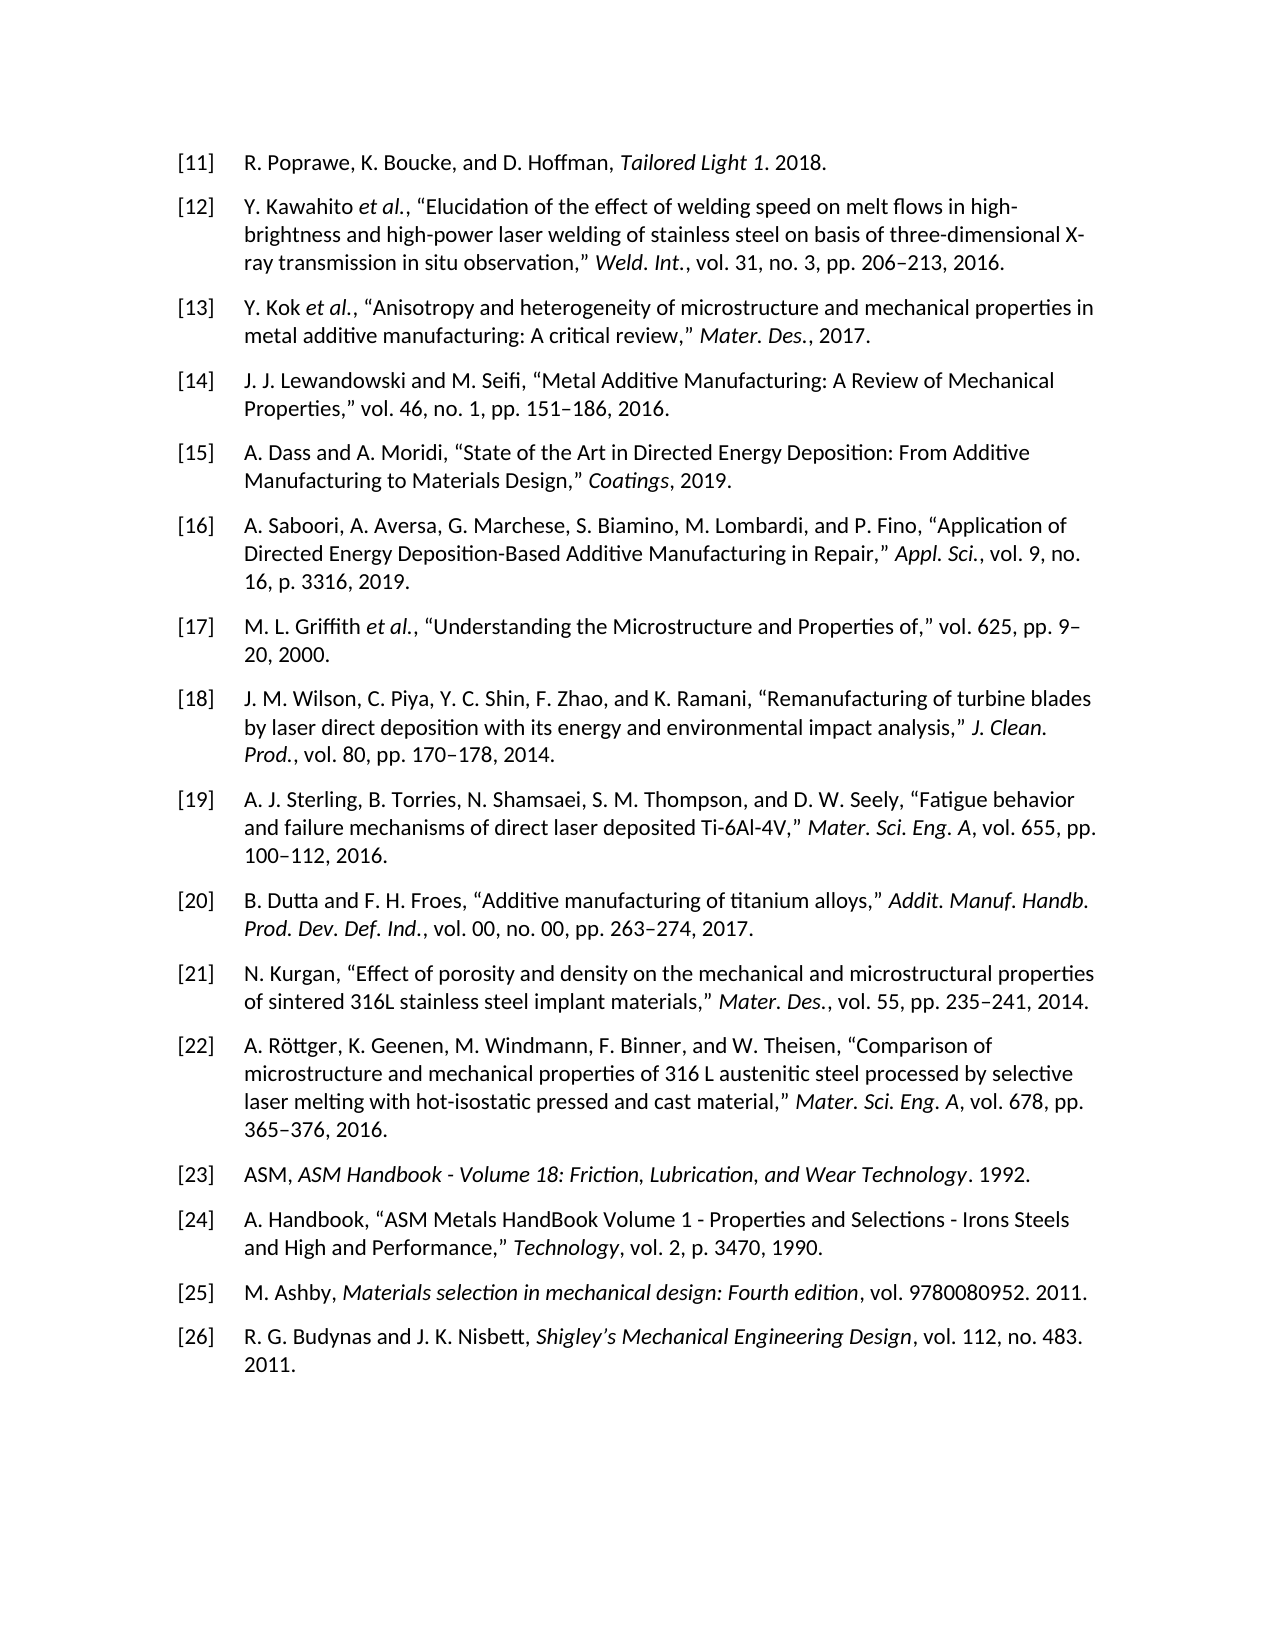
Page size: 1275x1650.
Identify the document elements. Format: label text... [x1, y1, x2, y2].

text [20] B. Dutta and F. H. Froes, “Additive manufacturing of titanium alloys,” Addit. Manuf. Handb. Prod. Dev. Def. Ind., vol. 00, no. 00, pp. 263–274, 2017. [177, 886, 1098, 942]
text [23] ASM, ASM Handbook - Volume 18: Friction, Lubrication, and Wear Technology. 1992. [177, 1160, 1098, 1188]
text [24] A. Handbook, “ASM Metals HandBook Volume 1 - Properties and Selections - Irons Steels and High and Performance,” Technology, vol. 2, p. 3470, 1990. [177, 1205, 1098, 1261]
text [21] N. Kurgan, “Effect of porosity and density on the mechanical and microstructural properties of sintered 316L stainless steel implant materials,” Mater. Des., vol. 55, pp. 235–241, 2014. [177, 959, 1098, 1015]
text [16] A. Saboori, A. Aversa, G. Marchese, S. Biamino, M. Lombardi, and P. Fino, “Application of Directed Energy Deposition-Based Additive Manufacturing in Repair,” Appl. Sci., vol. 9, no. 16, p. 3316, 2019. [177, 511, 1098, 595]
text [13] Y. Kok et al., “Anisotropy and heterogeneity of microstructure and mechanical properties in metal additive manufacturing: A critical review,” Mater. Des., 2017. [177, 293, 1098, 349]
text [19] A. J. Sterling, B. Torries, N. Shamsaei, S. M. Thompson, and D. W. Seely, “Fatigue behavior and failure mechanisms of direct laser deposited Ti-6Al-4V,” Mater. Sci. Eng. A, vol. 655, pp. 100–112, 2016. [177, 785, 1098, 869]
text [26] R. G. Budynas and J. K. Nisbett, Shigley’s Mechanical Engineering Design, vol. 112, no. 483. 2011. [177, 1322, 1098, 1378]
text [15] A. Dass and A. Moridi, “State of the Art in Directed Energy Deposition: From Additive Manufacturing to Materials Design,” Coatings, 2019. [177, 438, 1098, 494]
text [12] Y. Kawahito et al., “Elucidation of the effect of welding speed on melt flows in high-brightness and high-power laser welding of stainless steel on basis of three-dimensional X-ray transmission in situ observation,” Weld. Int., vol. 31, no. 3, pp. 206–213, 2016. [177, 192, 1098, 276]
text [11] R. Poprawe, K. Boucke, and D. Hoffman, Tailored Light 1. 2018. [177, 148, 1098, 176]
text [17] M. L. Griffith et al., “Understanding the Microstructure and Properties of,” vol. 625, pp. 9–20, 2000. [177, 612, 1098, 668]
text [22] A. Röttger, K. Geenen, M. Windmann, F. Binner, and W. Theisen, “Comparison of microstructure and mechanical properties of 316 L austenitic steel processed by selective laser melting with hot-isostatic pressed and cast material,” Mater. Sci. Eng. A, vol. 678, pp. 365–376, 2016. [177, 1031, 1098, 1143]
text [18] J. M. Wilson, C. Piya, Y. C. Shin, F. Zhao, and K. Ramani, “Remanufacturing of turbine blades by laser direct deposition with its energy and environmental impact analysis,” J. Clean. Prod., vol. 80, pp. 170–178, 2014. [177, 684, 1098, 769]
text [25] M. Ashby, Materials selection in mechanical design: Fourth edition, vol. 9780080952. 2011. [177, 1278, 1098, 1306]
text [14] J. J. Lewandowski and M. Seifi, “Metal Additive Manufacturing: A Review of Mechanical Properties,” vol. 46, no. 1, pp. 151–186, 2016. [177, 366, 1098, 422]
